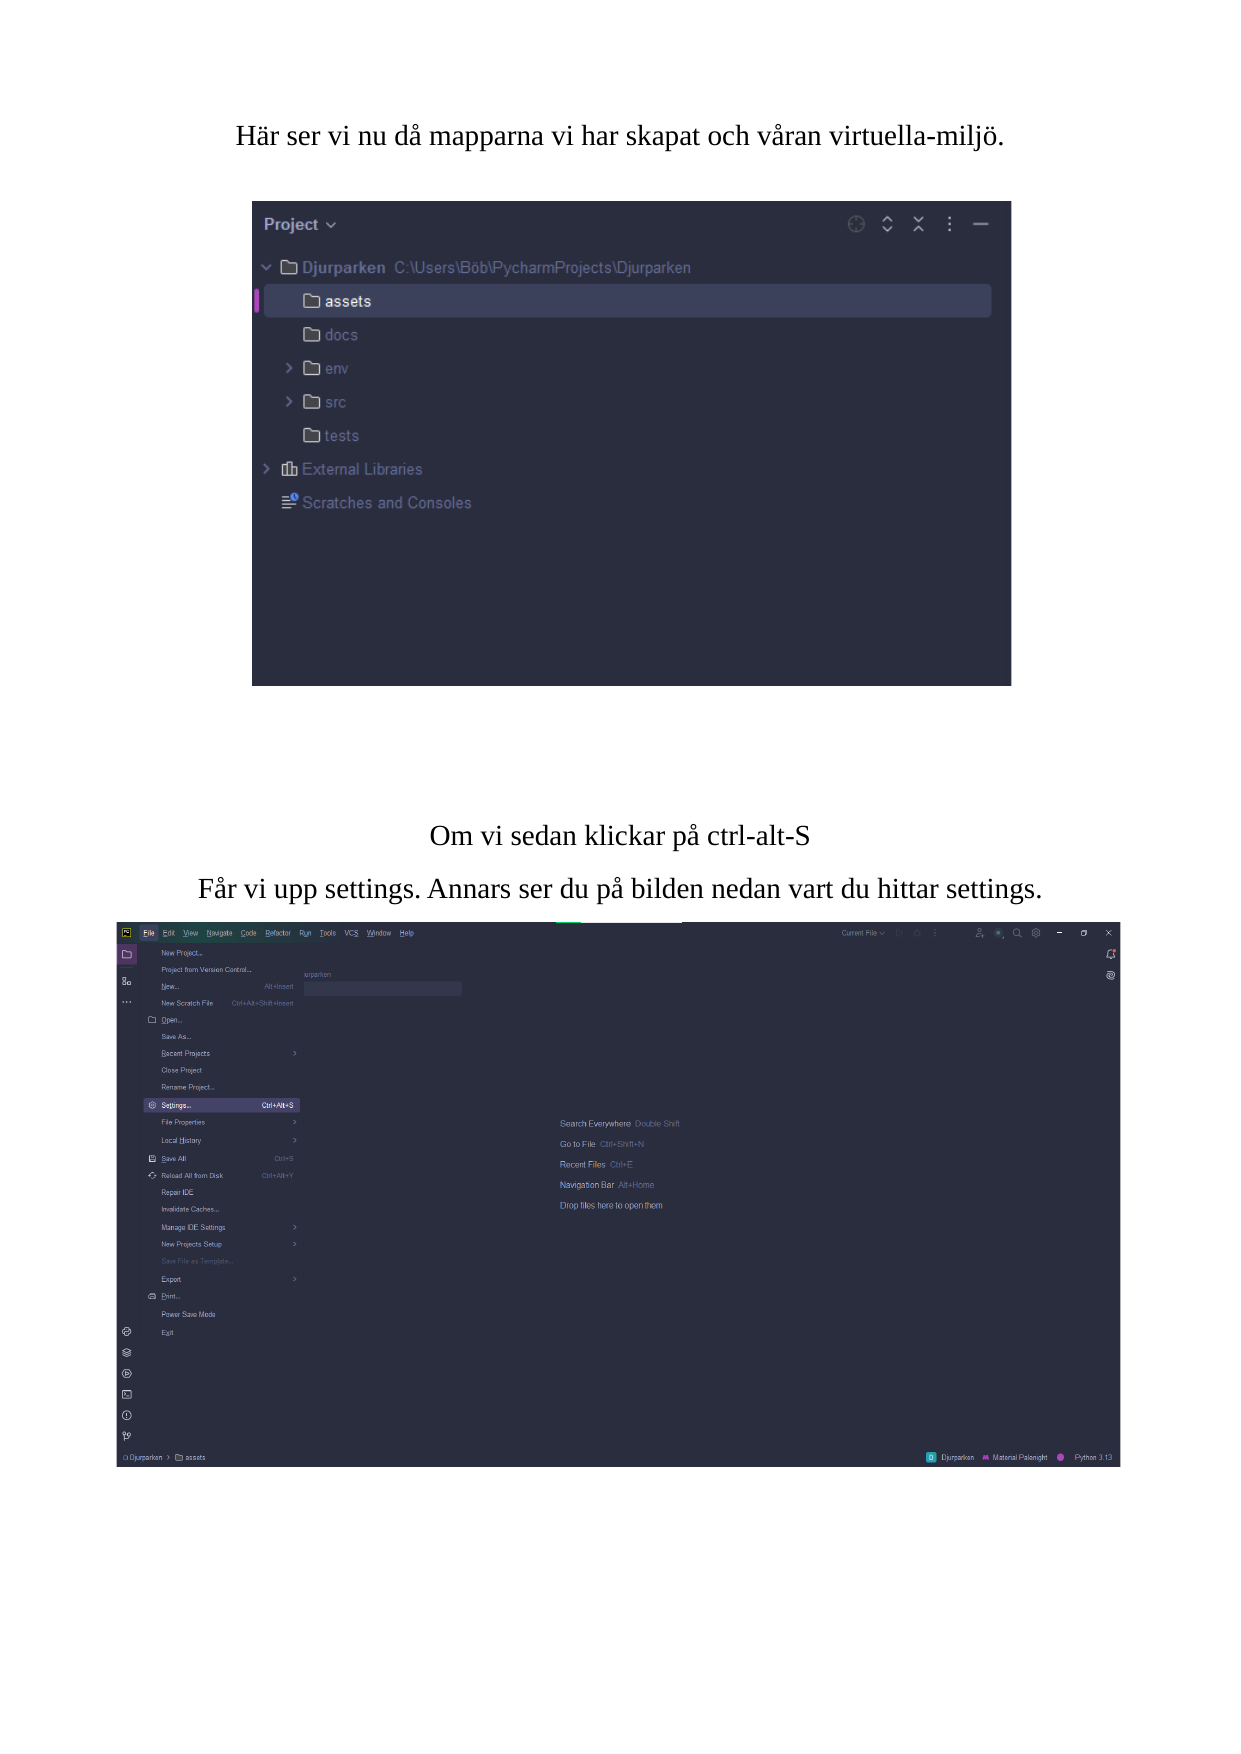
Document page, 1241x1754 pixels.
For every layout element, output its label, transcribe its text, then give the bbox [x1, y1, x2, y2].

text Om vi sedan klickar på ctrl-alt-S [118, 818, 1122, 852]
picture [252, 201, 1012, 686]
picture [116, 922, 1121, 1467]
text Får vi upp settings. Annars ser du på bilden nedan vart du hittar settings. [118, 871, 1122, 905]
text Här ser vi nu då mapparna vi har skapat och våran virtuella-miljö. [118, 118, 1122, 267]
